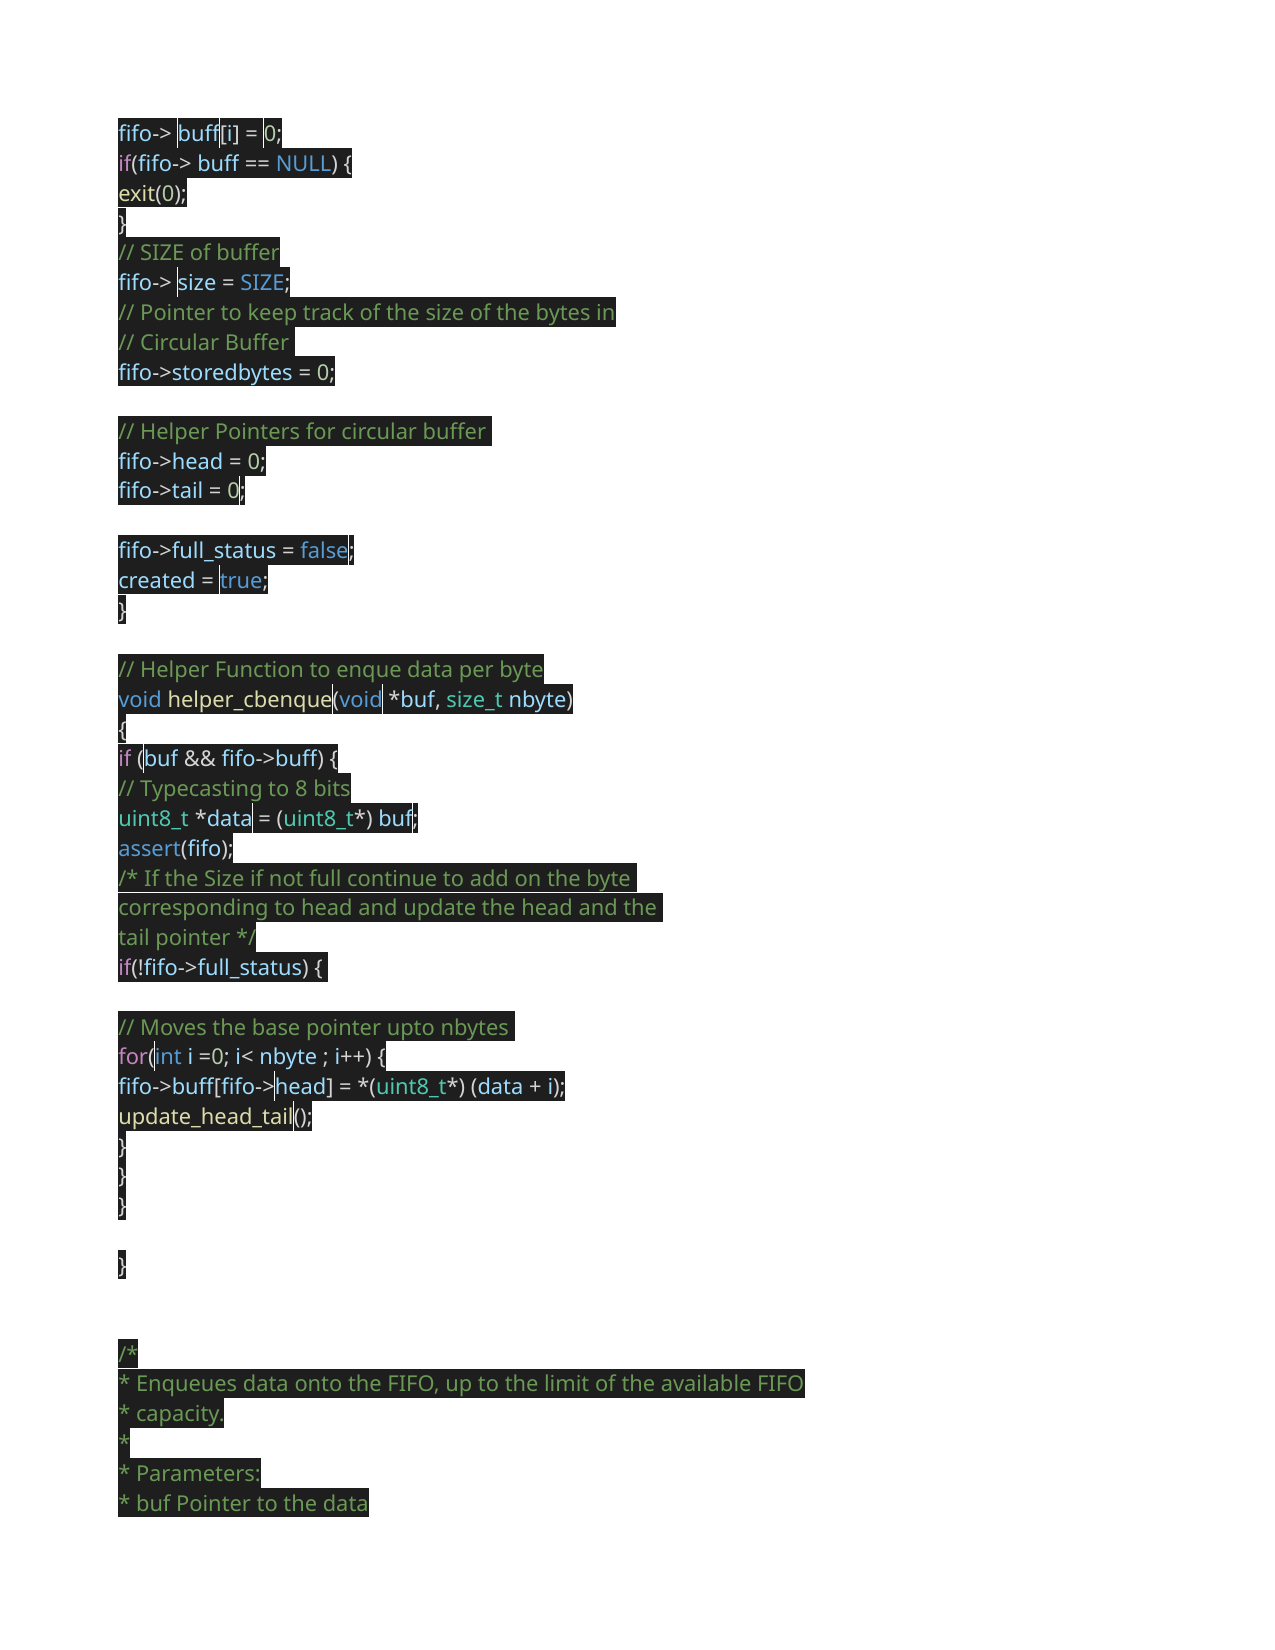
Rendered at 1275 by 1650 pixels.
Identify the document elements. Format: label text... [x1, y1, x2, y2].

text fifo->head = 0; [118, 446, 1157, 476]
text fifo-> buff[i] = 0; [118, 118, 1157, 148]
text fifo-> size = SIZE; [118, 267, 1157, 297]
text // Pointer to keep track of the size of the bytes in [118, 297, 1157, 327]
text } [118, 594, 1157, 624]
text tail pointer */ [118, 922, 1157, 952]
text * capacity. [118, 1398, 1157, 1428]
text * [118, 1428, 1157, 1458]
text void helper_cbenque(void *buf, size_t nbyte) [118, 684, 1157, 714]
text } [118, 207, 1157, 237]
text uint8_t *data = (uint8_t*) buf; [118, 803, 1157, 833]
text fifo->full_status = false; [118, 535, 1157, 565]
text for(int i =0; i< nbyte ; i++) { [118, 1041, 1157, 1071]
text { [118, 714, 1157, 743]
text exit(0); [118, 178, 1157, 207]
text } [118, 1131, 1157, 1160]
text * Enqueues data onto the FIFO, up to the limit of the available FIFO [118, 1368, 1157, 1398]
text } [118, 1190, 1157, 1220]
text if(!fifo->full_status) { [118, 952, 1157, 982]
text // Helper Pointers for circular buffer [118, 416, 1157, 446]
text if(fifo-> buff == NULL) { [118, 148, 1157, 178]
text fifo->buff[fifo->head] = *(uint8_t*) (data + i); [118, 1071, 1157, 1101]
text // Circular Buffer [118, 327, 1157, 356]
text * buf Pointer to the data [118, 1488, 1157, 1517]
text created = true; [118, 565, 1157, 594]
text * Parameters: [118, 1458, 1157, 1488]
text if (buf && fifo->buff) { [118, 743, 1157, 773]
text /* [118, 1339, 1157, 1368]
text assert(fifo); [118, 833, 1157, 863]
text // Moves the base pointer upto nbytes [118, 1011, 1157, 1041]
text fifo->storedbytes = 0; [118, 356, 1157, 386]
text // Helper Function to enque data per byte [118, 654, 1157, 684]
text fifo->tail = 0; [118, 476, 1157, 505]
text // Typecasting to 8 bits [118, 773, 1157, 803]
text } [118, 1250, 1157, 1279]
text // SIZE of buffer [118, 237, 1157, 267]
text update_head_tail(); [118, 1101, 1157, 1131]
text } [118, 1160, 1157, 1190]
text /* If the Size if not full continue to add on the byte [118, 863, 1157, 892]
text corresponding to head and update the head and the [118, 892, 1157, 922]
